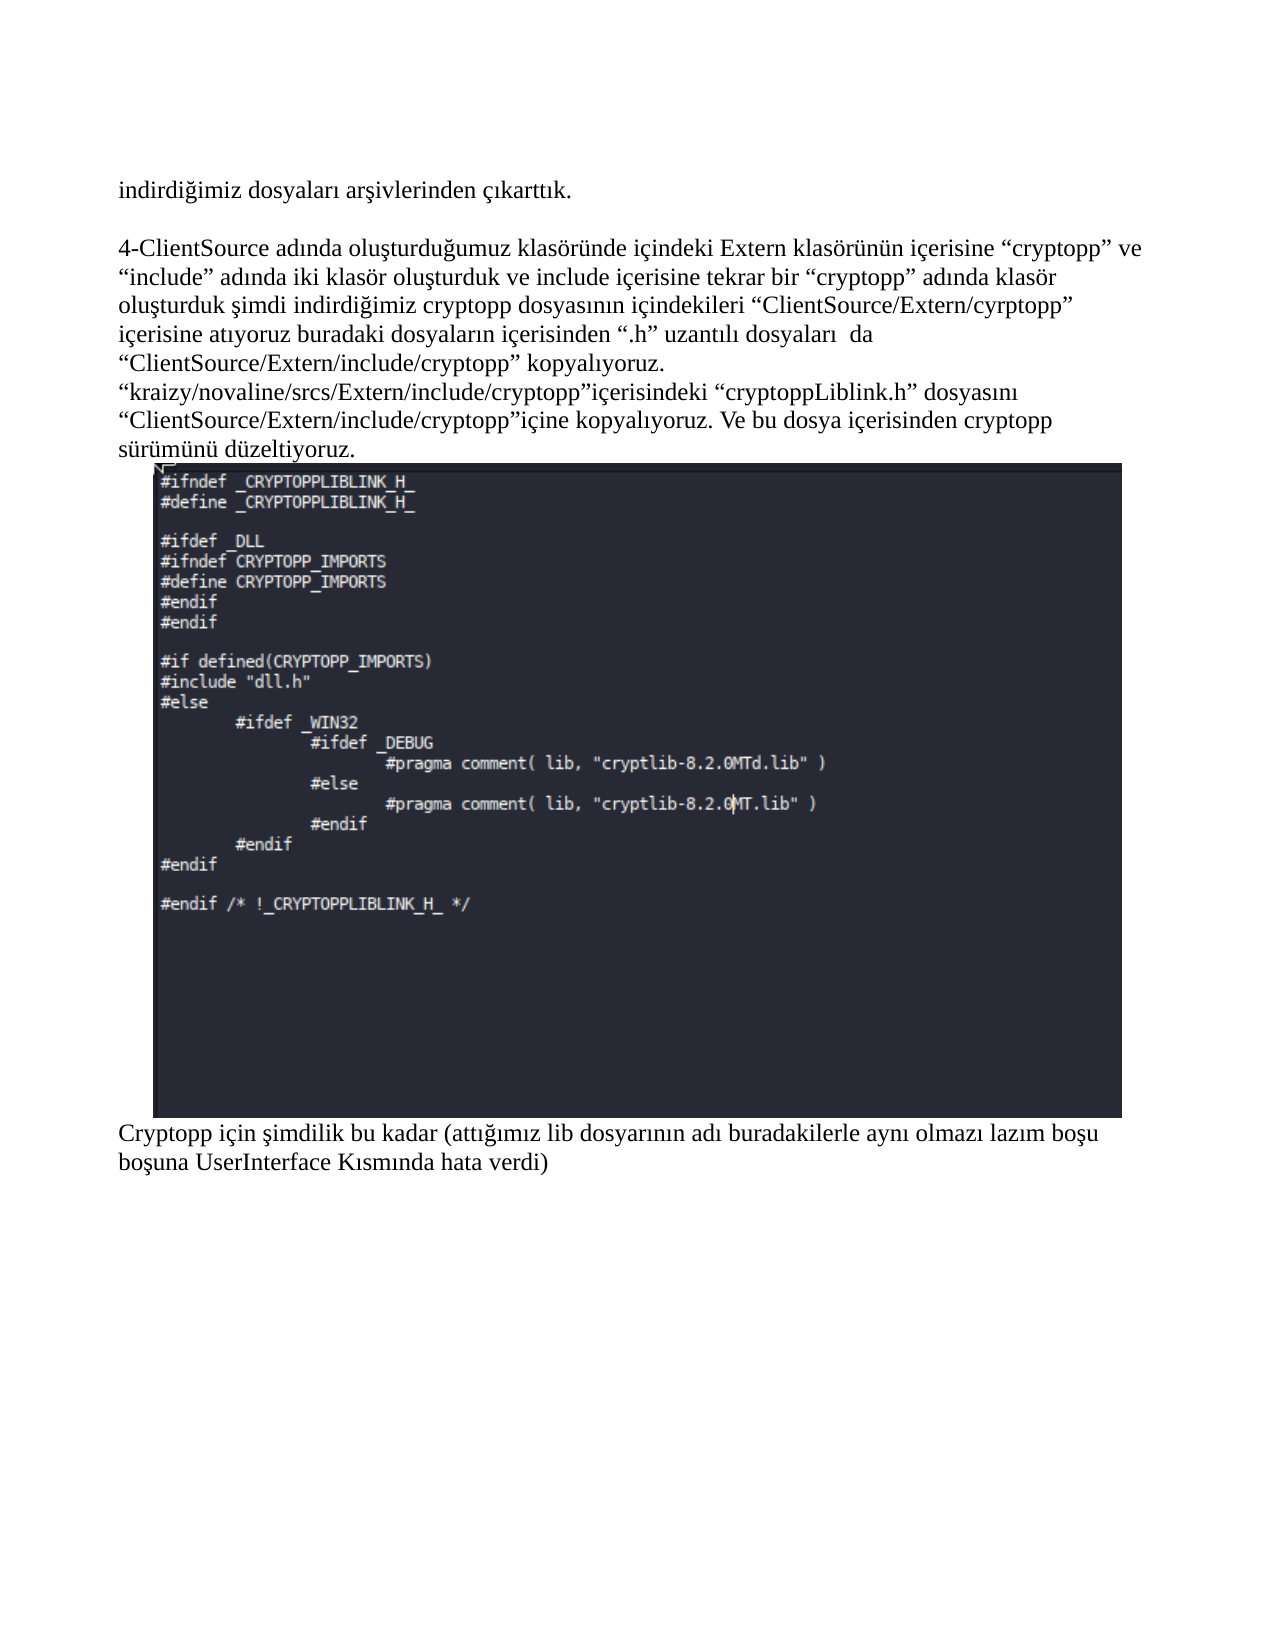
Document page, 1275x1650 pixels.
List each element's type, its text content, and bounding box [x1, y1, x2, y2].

text 4-ClientSource adında oluşturduğumuz klasöründe içindeki Extern klasörünün içerisine “cryptopp” ve “include” adında iki klasör oluşturduk ve include içerisine tekrar bir “cryptopp” adında klasör oluşturduk şimdi indirdiğimiz cryptopp dosyasının içindekileri “ClientSource/Extern/cyrptopp” içerisine atıyoruz buradaki dosyaların içerisinden “.h” uzantılı dosyaları da “ClientSource/Extern/include/cryptopp” kopyalıyoruz. “kraizy/novaline/srcs/Extern/include/cryptopp”içerisindeki “cryptoppLiblink.h” dosyasını “ClientSource/Extern/include/cryptopp”içine kopyalıyoruz. Ve bu dosya içerisinden cryptopp sürümünü düzeltiyoruz. [118, 233, 1157, 463]
text Cryptopp için şimdilik bu kadar (attığımız lib dosyarının adı buradakilerle aynı olmazı lazım boşu boşuna UserInterface Kısmında hata verdi) [118, 463, 1157, 1175]
picture [153, 463, 1122, 1118]
text indirdiğimiz dosyaları arşivlerinden çıkarttık. [118, 176, 1157, 204]
